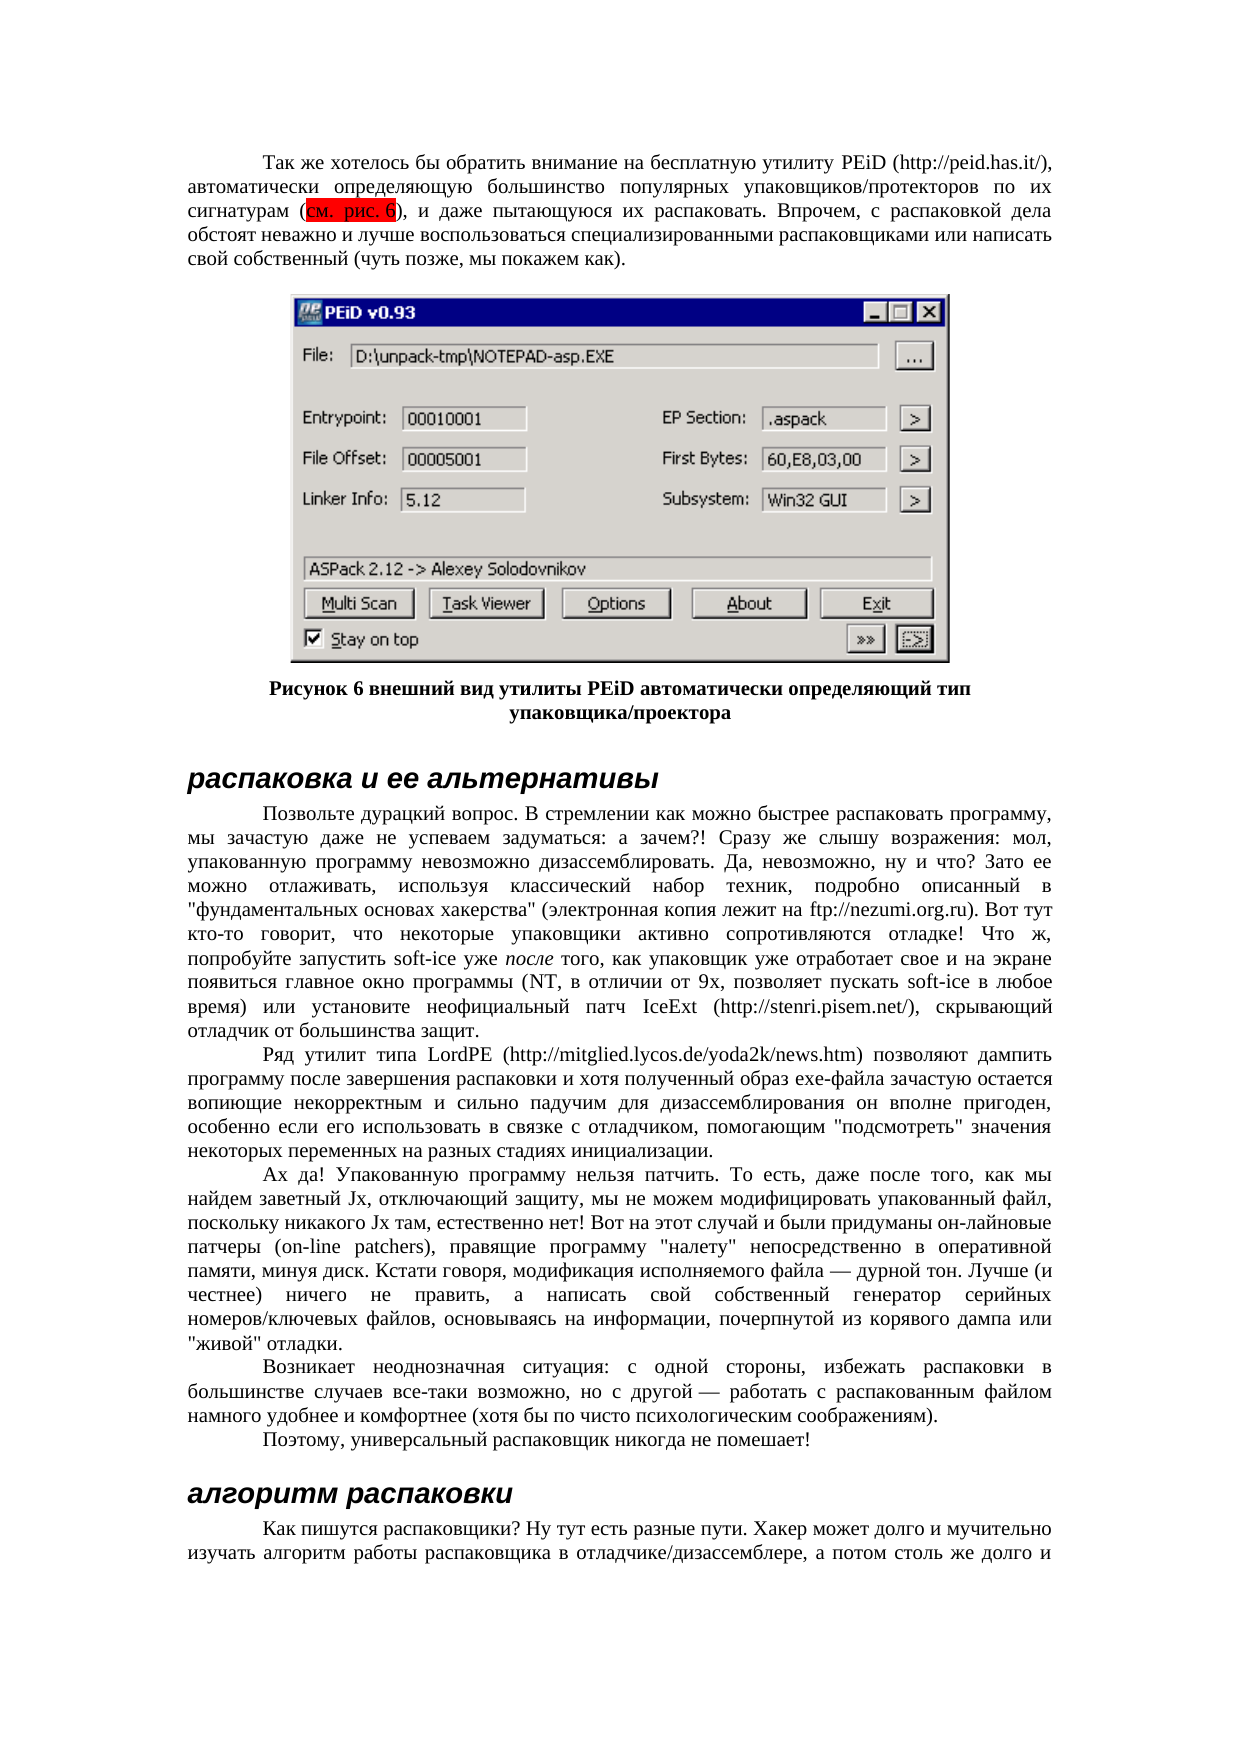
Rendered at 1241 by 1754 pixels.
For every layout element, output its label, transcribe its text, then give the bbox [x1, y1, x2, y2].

text Ряд утилит типа LordPE (http://mitglied.lycos.de/yoda2k/news.htm) позволяют дампить программу после завершения распаковки и хотя полученный образ exe-файла зачастую остается вопиющие некорректным и сильно падучим для дизассемблирования он вполне пригоден, особенно если его использовать в связке с отладчиком, помогающим "подсмотреть" значения некоторых переменных на разных стадиях инициализации. [187, 1042, 1053, 1162]
text Поэтому, универсальный распаковщик никогда не помешает! [187, 1427, 1053, 1451]
text Позвольте дурацкий вопрос. В стремлении как можно быстрее распаковать программу, мы зачастую даже не успеваем задуматься: а зачем?! Сразу же слышу возражения: мол, упакованную программу невозможно дизассемблировать. Да, невозможно, ну и что? Зато ее можно отлаживать, используя классический набор техник, подробно описанный в "фундаментальных основах хакерства" (электронная копия лежит на ftp://nezumi.org.ru). Вот тут кто-то говорит, что некоторые упаковщики активно сопротивляются отладке! Что ж, попробуйте запустить soft-ice уже после того, как упаковщик уже отработает свое и на экране появиться главное окно программы (NT, в отличии от 9x, позволяет пускать soft-ice в любое время) или установите неофициальный патч IceExt (http://stenri.pisem.net/), скрывающий отладчик от большинства защит. [187, 801, 1053, 1042]
subtitle распаковка и ее альтернативы [187, 761, 1053, 795]
subtitle алгоритм распаковки [187, 1476, 1053, 1509]
text Так же хотелось бы обратить внимание на бесплатную утилиту PEiD (http://peid.has.it/), автоматически определяющую большинство популярных упаковщиков/протекторов по их сигнатурам (см. рис. 6), и даже пытающуюся их распаковать. Впрочем, с распаковкой дела обстоят неважно и лучше воспользоваться специализированными распаковщиками или написать свой собственный (чуть позже, мы покажем как). [187, 150, 1053, 270]
text Ах да! Упакованную программу нельзя патчить. То есть, даже после того, как мы найдем заветный Jx, отключающий защиту, мы не можем модифицировать упакованный файл, поскольку никакого Jx там, естественно нет! Вот на этот случай и были придуманы он-лайновые патчеры (on-line patchers), правящие программу "налету" непосредственно в оперативной памяти, минуя диск. Кстати говоря, модификация исполняемого файла — дурной тон. Лучше (и честнее) ничего не править, а написать свой собственный генератор серийных номеров/ключевых файлов, основываясь на информации, почерпнутой из корявого дампа или "живой" отладки. [187, 1162, 1053, 1354]
picture [290, 294, 950, 663]
text Возникает неоднозначная ситуация: с одной стороны, избежать распаковки в большинстве случаев все-таки возможно, но с другой — работать с распакованным файлом намного удобнее и комфортнее (хотя бы по чисто психологическим соображениям). [187, 1354, 1053, 1427]
text Как пишутся распаковщики? Ну тут есть разные пути. Хакер может долго и мучительно изучать алгоритм работы распаковщика в отладчике/дизассемблере, а потом столь же долго и [187, 1516, 1053, 1564]
text Рисунок 6 внешний вид утилиты PEiD автоматически определяющий тип упаковщика/проектора [187, 676, 1053, 724]
